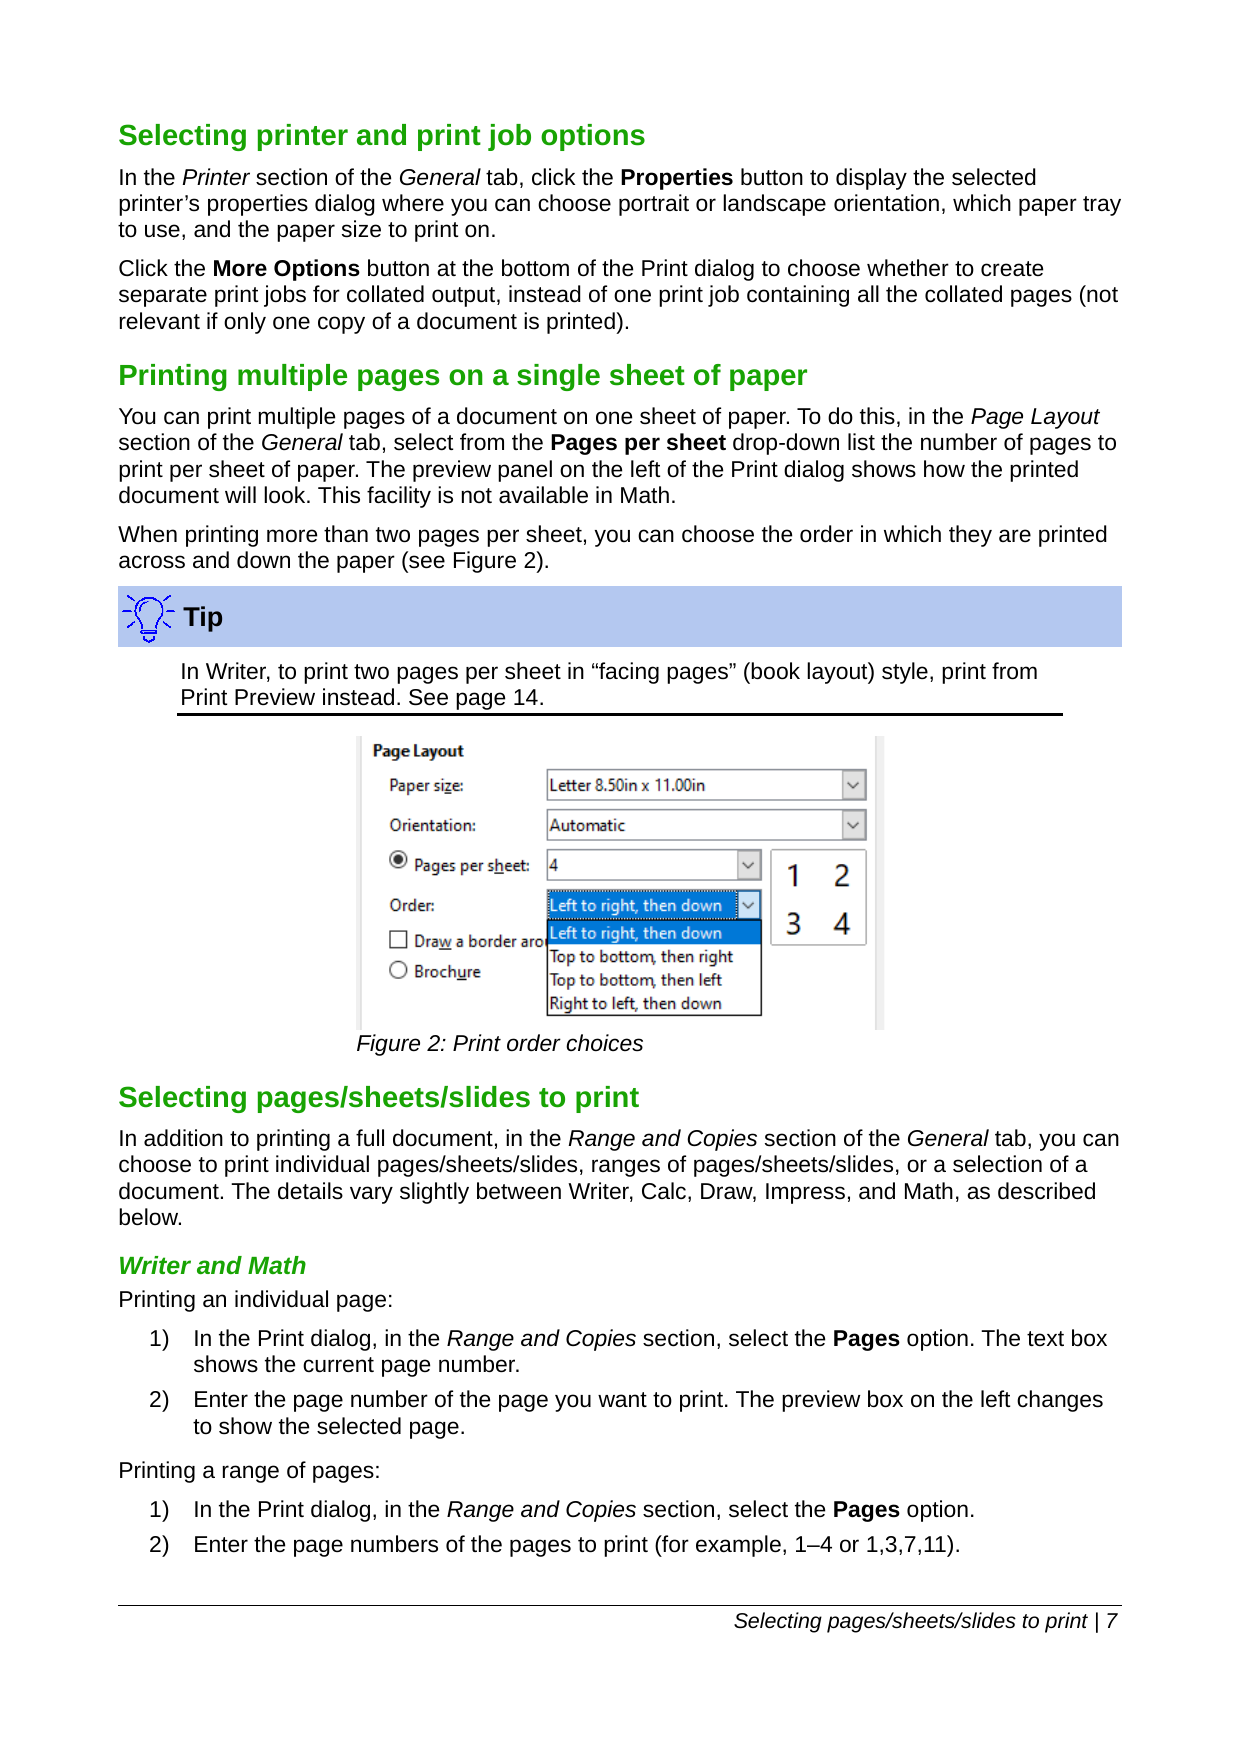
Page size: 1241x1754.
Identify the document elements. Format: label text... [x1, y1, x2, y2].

list In the Print dialog, in the Range and Copies section, select the Pages option. [169, 1496, 1122, 1522]
list Printing an individual page: [118, 1286, 1122, 1312]
list Printing a range of pages: [118, 1457, 1122, 1483]
subtitle Selecting pages/sheets/slides to print [118, 1080, 1122, 1113]
subtitle Printing multiple pages on a single sheet of paper [118, 358, 1122, 391]
subtitle Selecting printer and print job options [118, 118, 1122, 152]
list Enter the page number of the page you want to print. The preview box on the left changes to show the selected page. [169, 1386, 1122, 1439]
text You can print multiple pages of a document on one sheet of paper. To do this, in the Page Layout section of the General tab, select from the Pages per sheet drop-down list the number of pages to print per sheet of paper. The preview panel on the left of the Print dialog shows how the printed document will look. This facility is not available in Math. [118, 403, 1122, 508]
text In Writer, to print two pages per sheet in “facing pages” (book layout) style, print from Print Preview instead. See page 14. [177, 655, 1063, 713]
text Click the More Options button at the bottom of the Print dialog to choose whether to create separate print jobs for collated output, instead of one print job containing all the collated pages (not relevant if only one copy of a document is printed). [118, 255, 1122, 334]
list Enter the page numbers of the pages to print (for example, 1–4 or 1,3,7,11). [169, 1531, 1122, 1557]
picture [356, 736, 885, 1030]
subtitle Tip [118, 586, 1122, 647]
list In the Print dialog, in the Range and Copies section, select the Pages option. The text box shows the current page number. [169, 1325, 1122, 1377]
text In addition to printing a full document, in the Range and Copies section of the General tab, you can choose to print individual pages/sheets/slides, ranges of pages/sheets/slides, or a selection of a document. The details vary slightly between Writer, Calc, Draw, Impress, and Math, as described below. [118, 1125, 1122, 1231]
text When printing more than two pages per sheet, you can choose the order in which they are printed across and down the paper (see Figure 2). [118, 521, 1122, 574]
text Figure 2: Print order choices [356, 1030, 884, 1056]
subtitle Writer and Math [118, 1251, 1122, 1280]
text In the Printer section of the General tab, click the Properties button to display the selected printer’s properties dialog where you can choose portrait or landscape orientation, which paper tray to use, and the paper size to print on. [118, 163, 1122, 242]
picture [119, 587, 179, 647]
